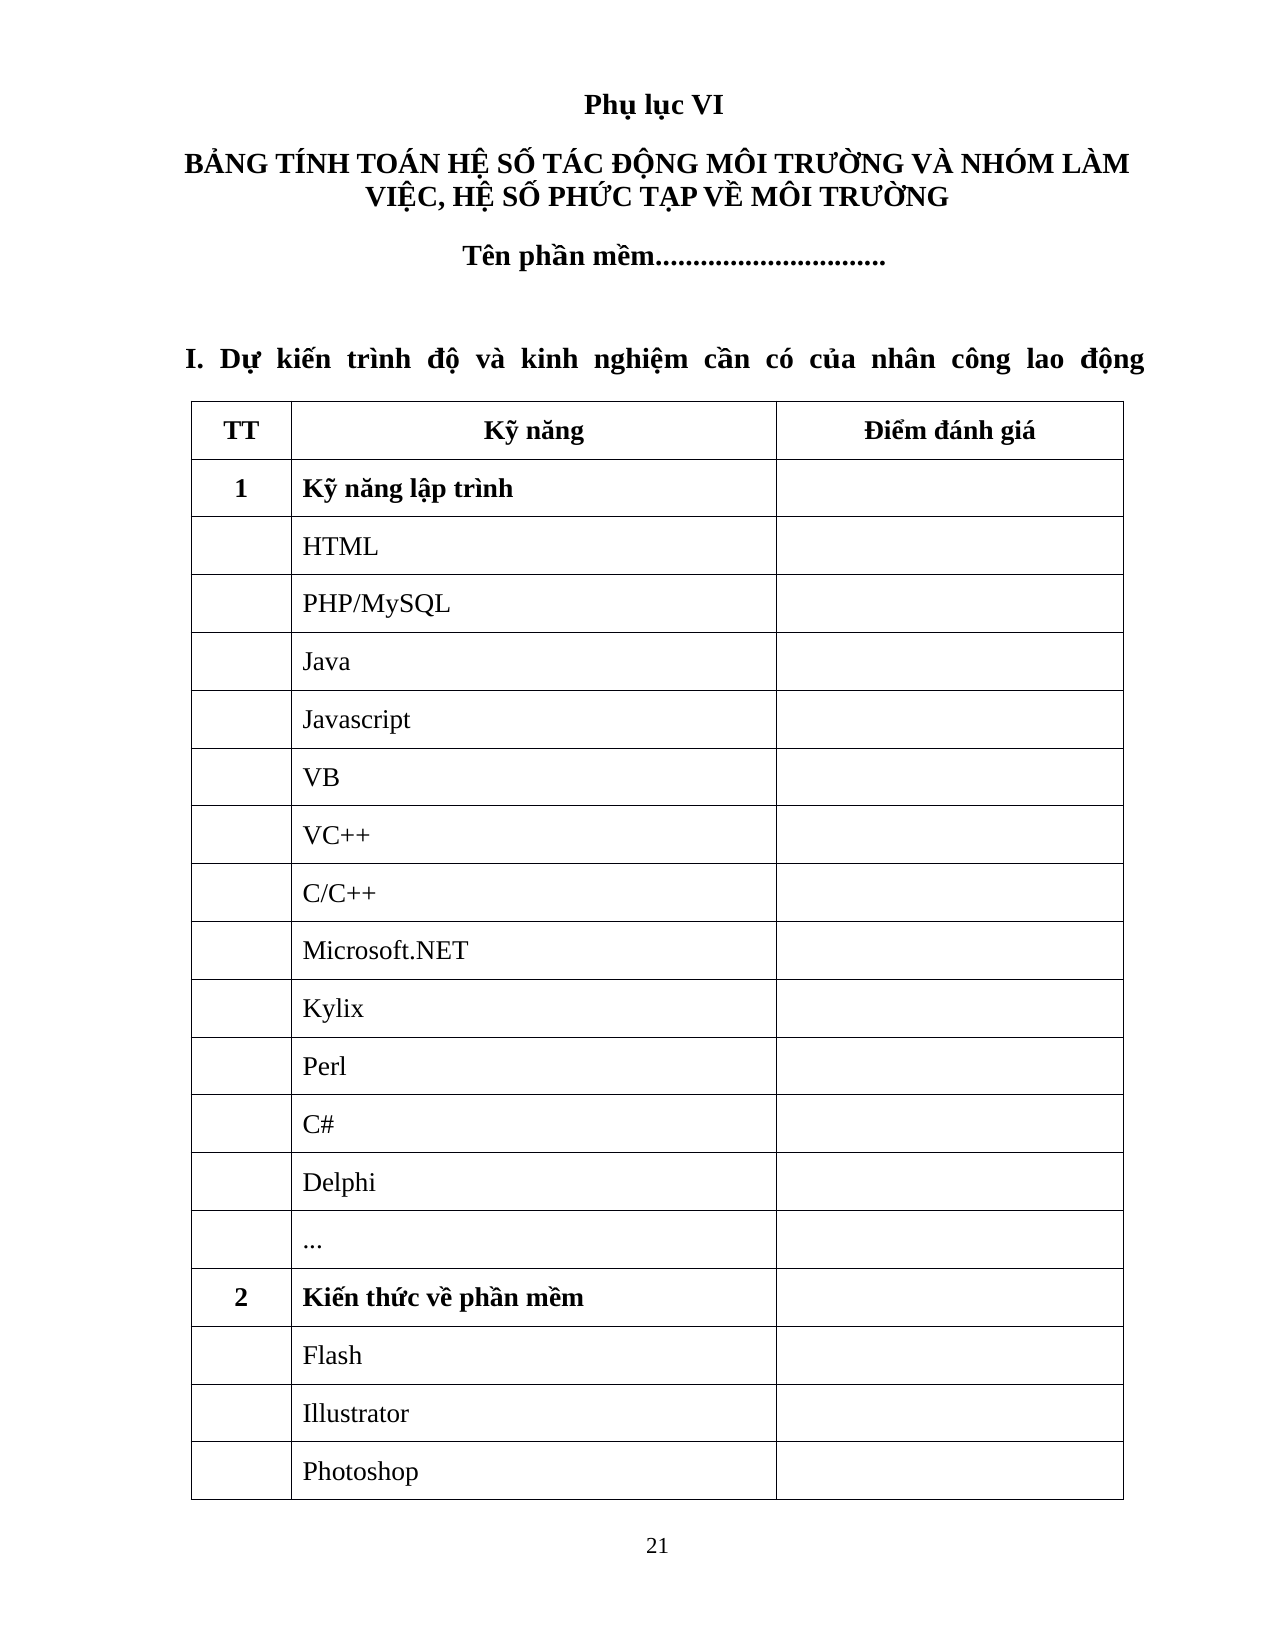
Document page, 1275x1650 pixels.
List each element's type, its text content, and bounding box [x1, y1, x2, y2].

table_cell Javascript [292, 691, 776, 747]
table_cell C# [292, 1095, 776, 1152]
table_cell [777, 1442, 1123, 1499]
table_cell [192, 749, 291, 805]
table_cell Delphi [292, 1153, 776, 1210]
table_cell [192, 1211, 291, 1268]
table_cell 2 [192, 1269, 291, 1326]
table_cell [192, 1095, 291, 1152]
subtitle Phụ lục VI [162, 87, 1145, 121]
table_cell [777, 1269, 1123, 1326]
text Tên phần mềm............................... [462, 238, 1145, 272]
table_cell [777, 1327, 1123, 1383]
text BẢNG TÍNH TOÁN HỆ SỐ TÁC ĐỘNG MÔI TRƯỜNG VÀ NHÓM LÀM VIỆC, HỆ SỐ PHỨC TẠP VỀ MÔI TRƯỜNG [162, 146, 1152, 213]
table_cell C/C++ [292, 864, 776, 921]
table_cell [777, 1095, 1123, 1152]
table_cell [192, 864, 291, 921]
table_cell Kylix [292, 980, 776, 1037]
text I. Dự kiến trình độ và kinh nghiệm cần có của nhân công lao động [185, 322, 1145, 401]
table_cell Illustrator [292, 1385, 776, 1441]
table_cell [192, 922, 291, 979]
table_cell [192, 1385, 291, 1441]
table_cell [192, 517, 291, 574]
table_cell HTML [292, 517, 776, 574]
table_cell [777, 1211, 1123, 1268]
table_cell 1 [192, 460, 291, 516]
table_cell [192, 575, 291, 632]
table_cell [192, 1327, 291, 1383]
table_cell [777, 517, 1123, 574]
table_cell [192, 806, 291, 863]
table_cell VB [292, 749, 776, 805]
table_cell VC++ [292, 806, 776, 863]
table_cell [777, 749, 1123, 805]
table_cell PHP/MySQL [292, 575, 776, 632]
table_cell Kiến thức về phần mềm [292, 1269, 776, 1326]
table_cell Flash [292, 1327, 776, 1383]
table_cell Photoshop [292, 1442, 776, 1499]
table_cell [192, 1442, 291, 1499]
table_cell Java [292, 633, 776, 690]
table_cell [777, 922, 1123, 979]
table_cell [777, 460, 1123, 516]
table_cell [777, 1385, 1123, 1441]
table_cell ... [292, 1211, 776, 1268]
table_header Điểm đánh giá [777, 402, 1123, 458]
table_cell [777, 691, 1123, 747]
table_cell [777, 1153, 1123, 1210]
table_cell [777, 633, 1123, 690]
table_cell [192, 1153, 291, 1210]
table_cell [777, 980, 1123, 1037]
table_header Kỹ năng [292, 402, 776, 458]
table_cell [777, 806, 1123, 863]
table_cell [777, 1038, 1123, 1094]
table_cell [192, 1038, 291, 1094]
table_cell [192, 633, 291, 690]
table_cell [192, 980, 291, 1037]
table_cell [192, 691, 291, 747]
table_cell Kỹ năng lập trình [292, 460, 776, 516]
table_cell [777, 575, 1123, 632]
table_cell Microsoft.NET [292, 922, 776, 979]
table_cell [777, 864, 1123, 921]
table_header TT [192, 402, 291, 458]
table_cell Perl [292, 1038, 776, 1094]
